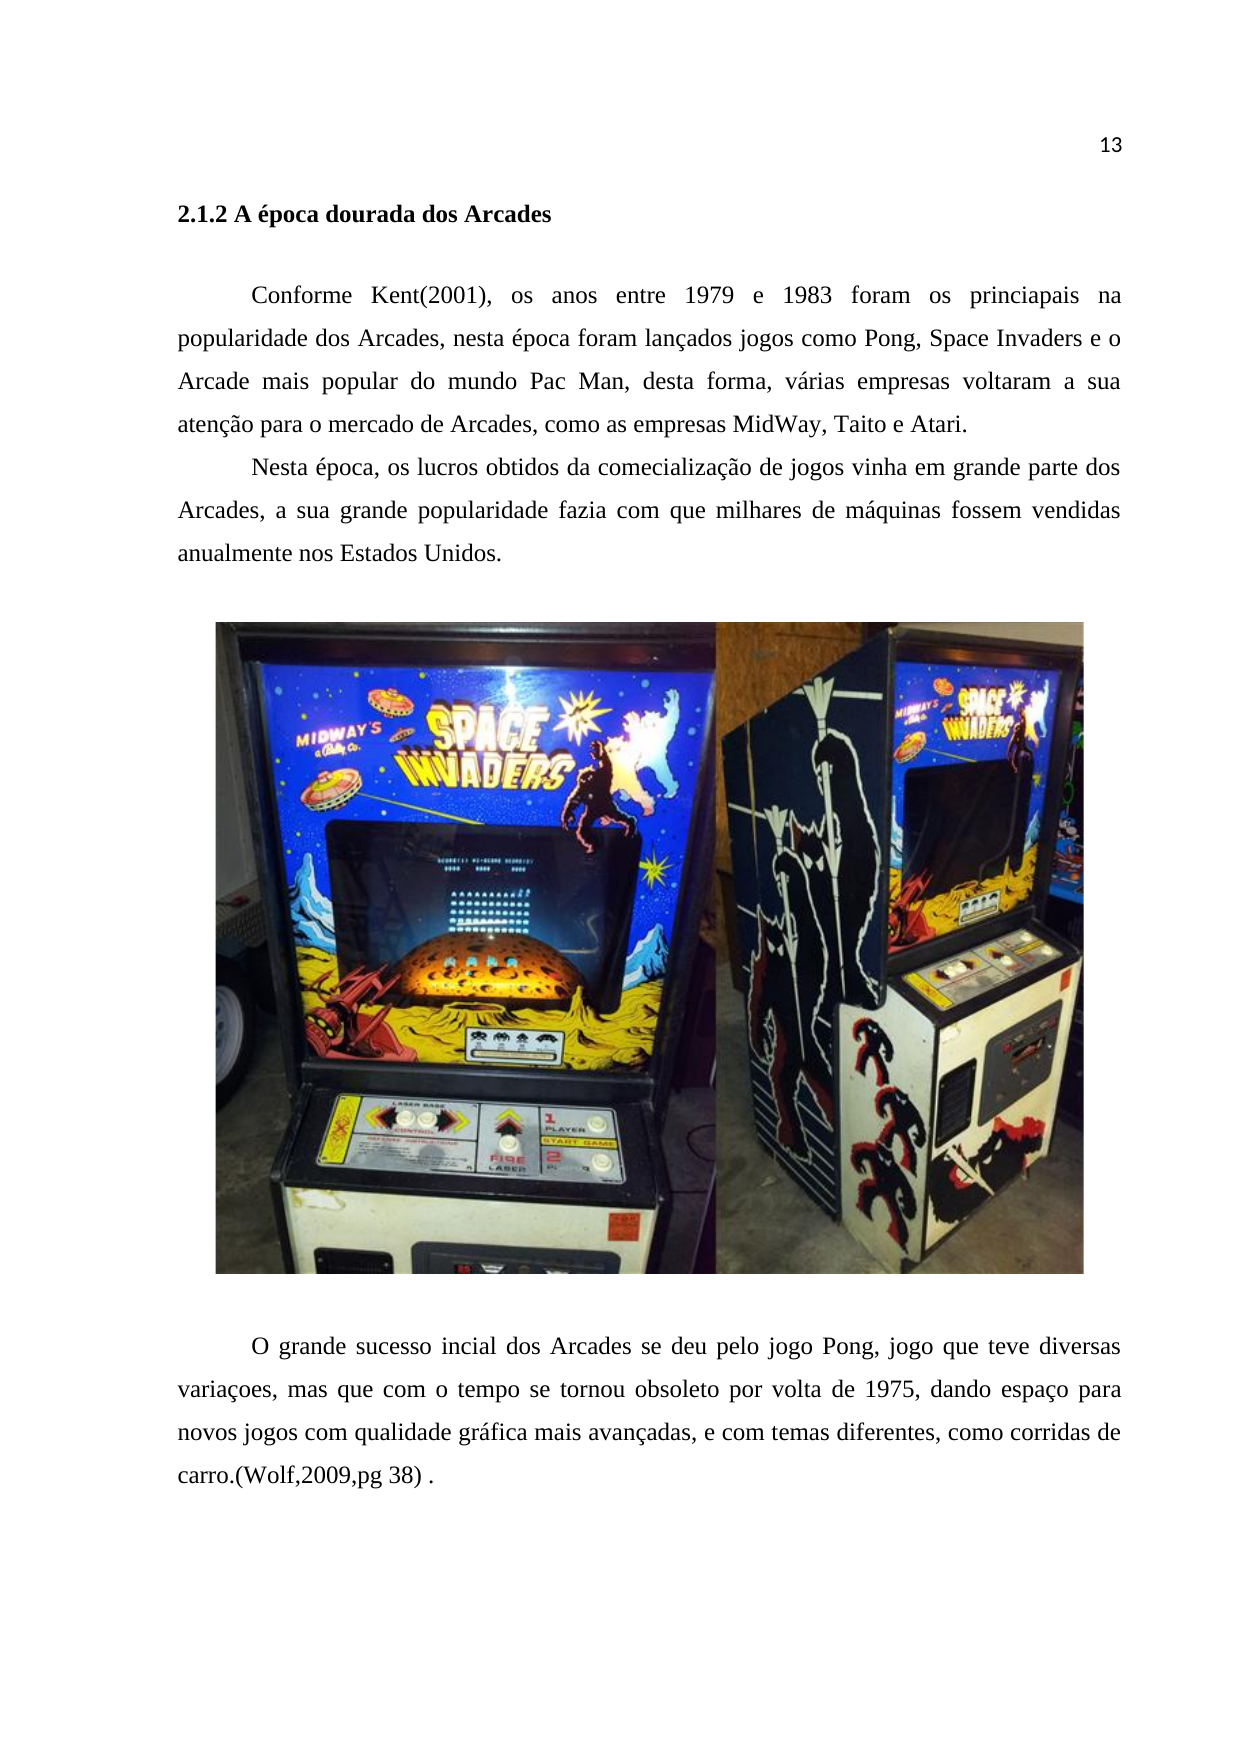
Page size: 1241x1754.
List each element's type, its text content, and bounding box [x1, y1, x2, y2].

text Nesta época, os lucros obtidos da comecialização de jogos vinha em grande parte dos Arcades, a sua grande popularidade fazia com que milhares de máquinas fossem vendidas anualmente nos Estados Unidos. [177, 452, 1122, 567]
picture [215, 622, 1084, 1274]
text Conforme Kent(2001), os anos entre 1979 e 1983 foram os princiapais na popularidade dos Arcades, nesta época foram lançados jogos como Pong, Space Invaders e o Arcade mais popular do mundo Pac Man, desta forma, várias empresas voltaram a sua atenção para o mercado de Arcades, como as empresas MidWay, Taito e Atari. [177, 280, 1122, 438]
subtitle 2.1.2 A época dourada dos Arcades [177, 199, 1122, 228]
text O grande sucesso incial dos Arcades se deu pelo jogo Pong, jogo que teve diversas variaçoes, mas que com o tempo se tornou obsoleto por volta de 1975, dando espaço para novos jogos com qualidade gráfica mais avançadas, e com temas diferentes, como corridas de carro.(Wolf,2009,pg 38) . [177, 622, 1122, 1489]
